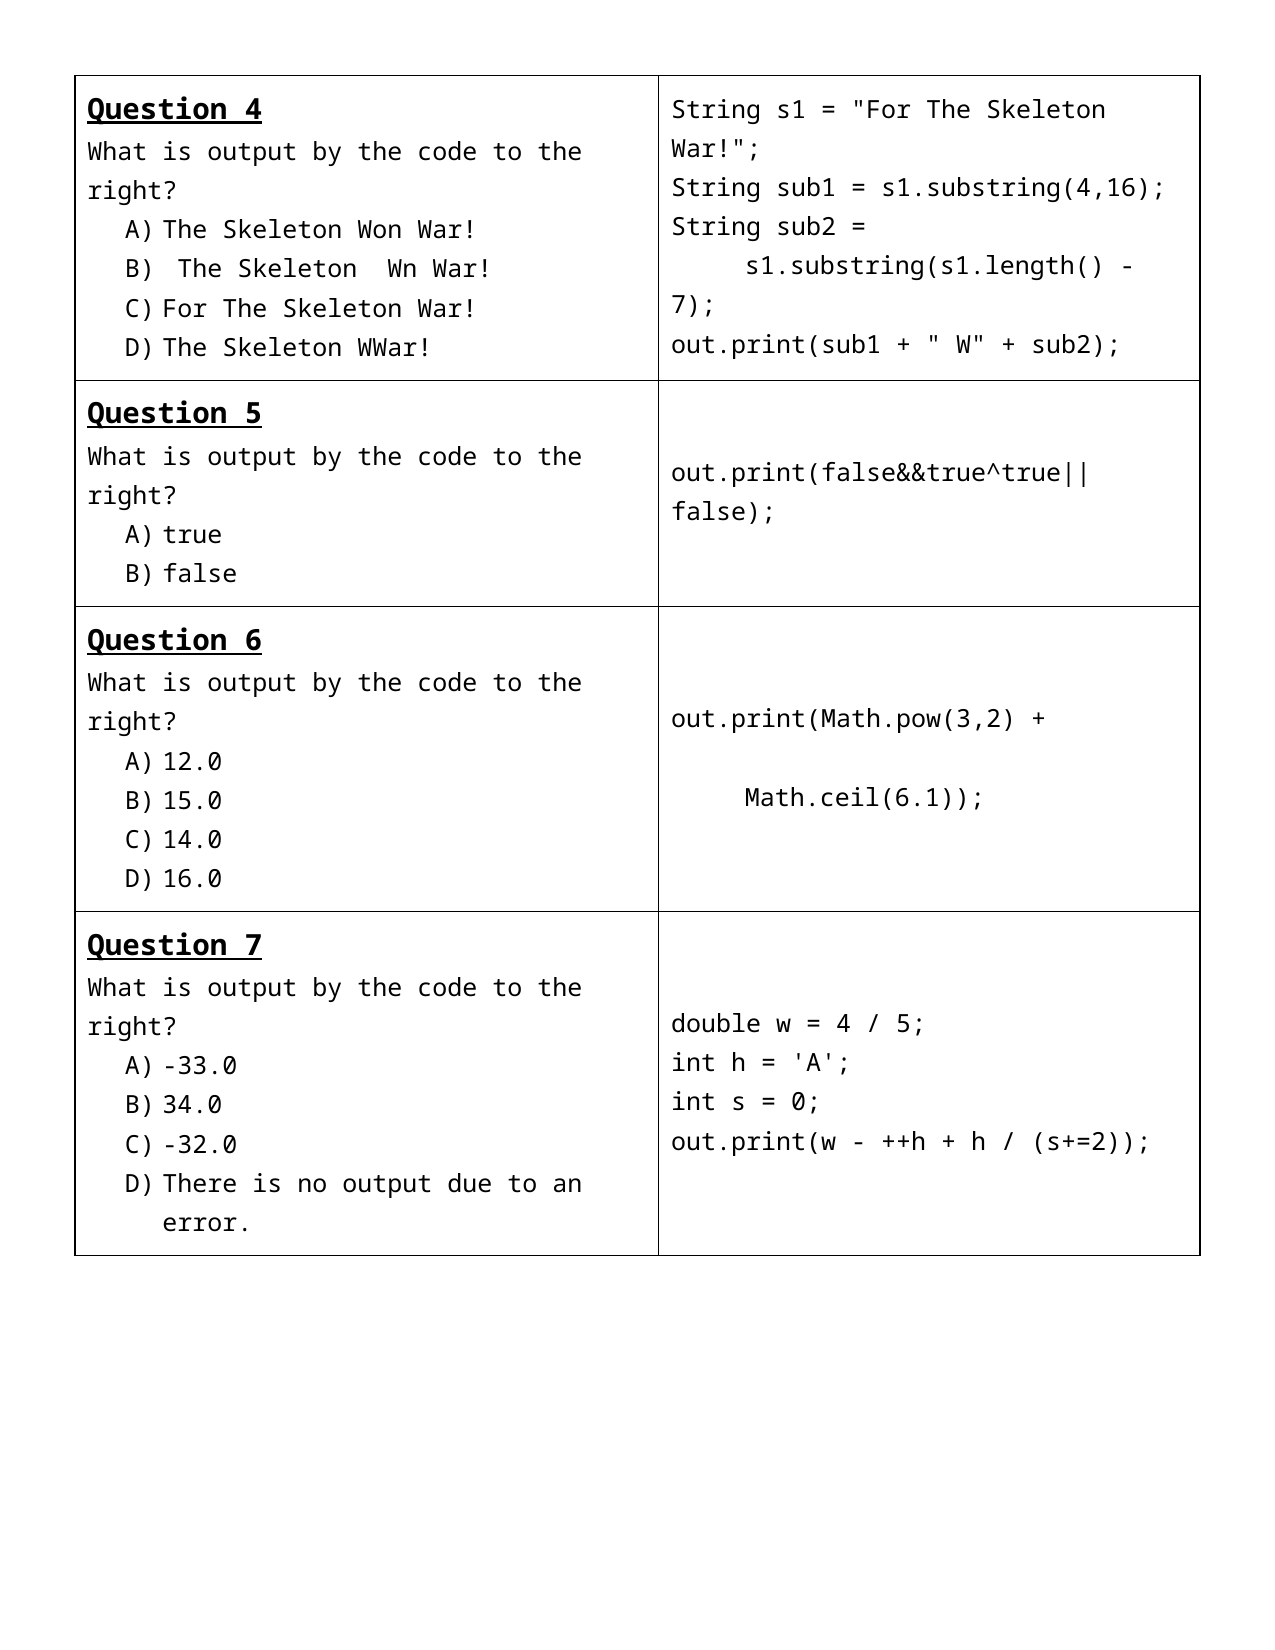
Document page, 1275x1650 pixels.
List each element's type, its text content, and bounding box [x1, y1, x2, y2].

table_cell Question 6 What is output by the code to the right? 12.0 15.0 14.0 16.0 [76, 607, 658, 911]
table_cell double w = 4 / 5; int h = 'A'; int s = 0; out.print(w - ++h + h / (s+=2)); [659, 912, 1199, 1255]
table_cell String s1 = "For The Skeleton War!"; String sub1 = s1.substring(4,16); String sub2 = s1.substring(s1.length() - 7); out.print(sub1 + " W" + sub2); [659, 76, 1199, 380]
table_cell Question 7 What is output by the code to the right? -33.0 34.0 -32.0 There is no output due to an error. [76, 912, 658, 1255]
table_cell Question 5 What is output by the code to the right? true false [76, 381, 658, 606]
table_cell Question 4 What is output by the code to the right? The Skeleton Won War! The Skeleton Wn War! For The Skeleton War! The Skeleton WWar! [76, 76, 658, 380]
table_cell out.print(Math.pow(3,2) + Math.ceil(6.1)); [659, 607, 1199, 911]
table_cell out.print(false&&true^true||false); [659, 381, 1199, 606]
